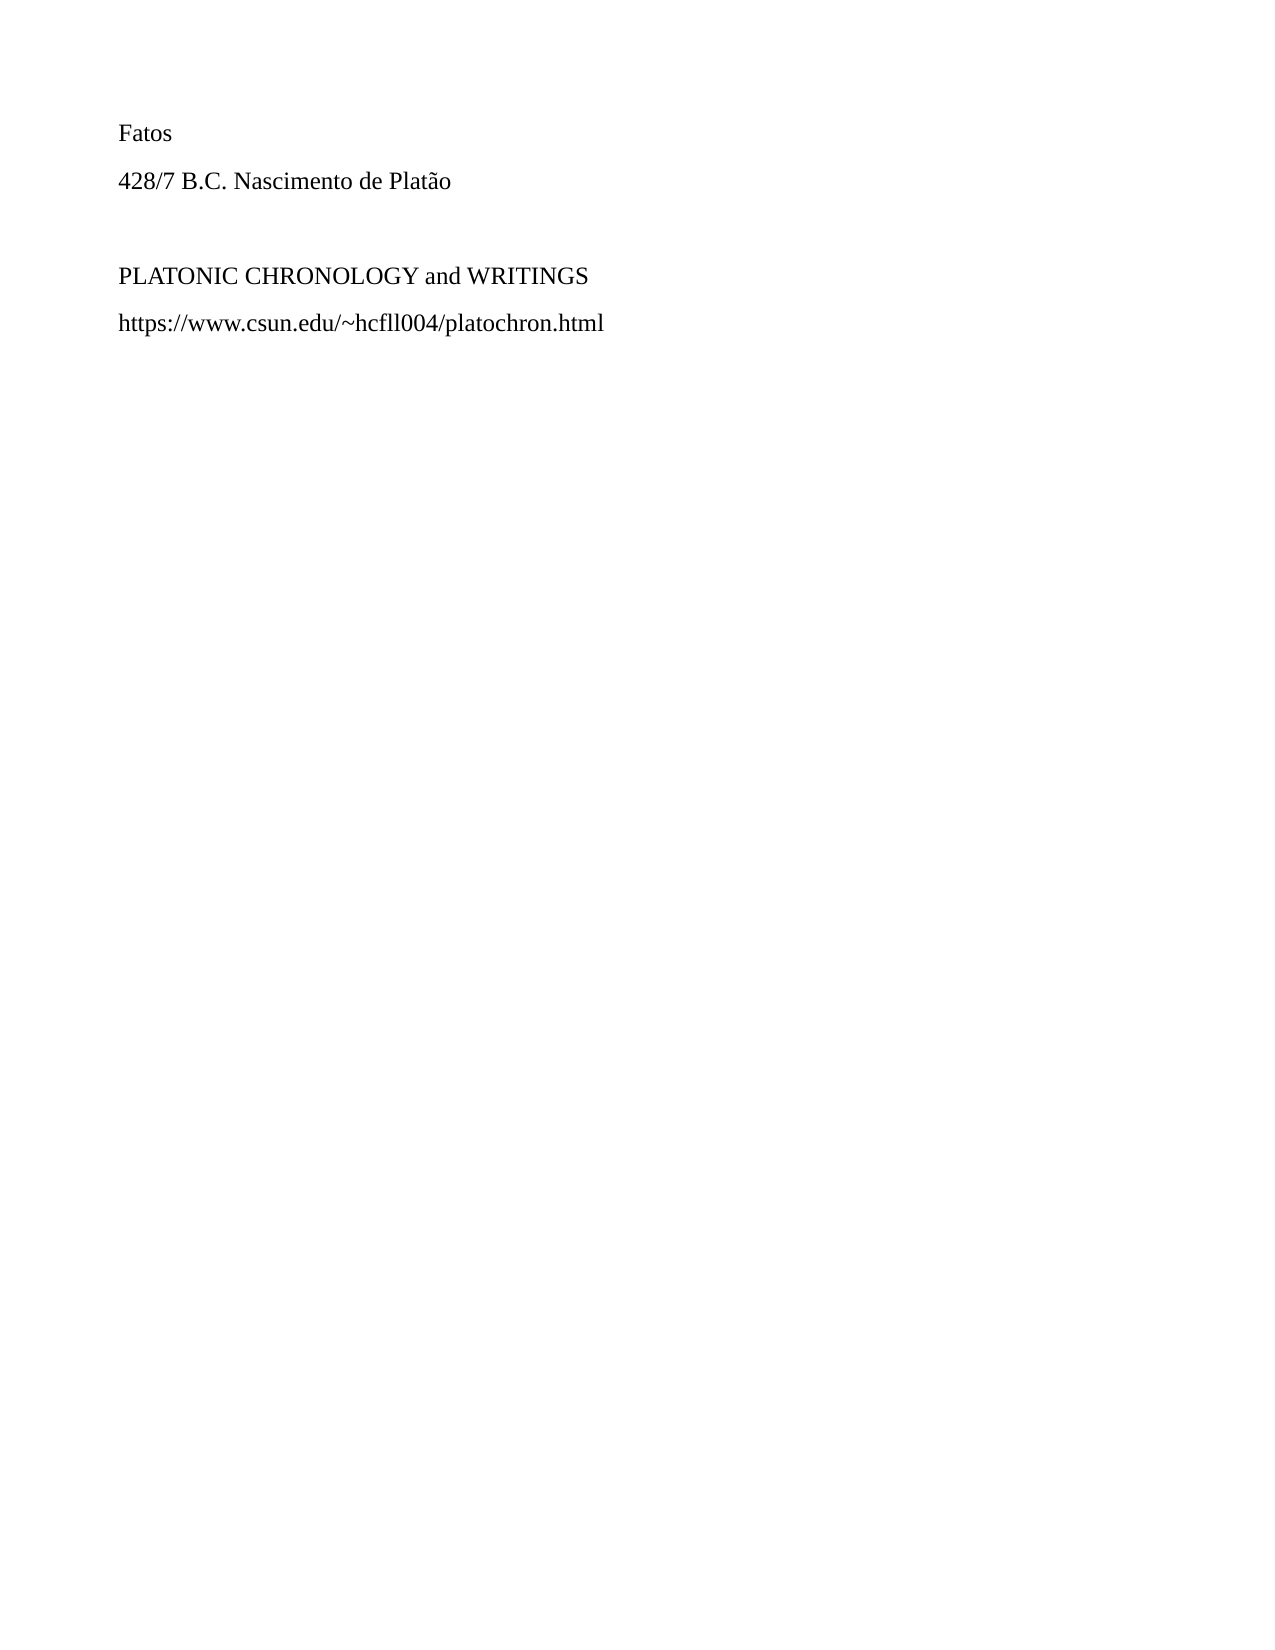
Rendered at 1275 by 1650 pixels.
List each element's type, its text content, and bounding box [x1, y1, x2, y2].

text Fatos [118, 118, 1157, 147]
text PLATONIC CHRONOLOGY and WRITINGS [118, 261, 1157, 290]
text https://www.csun.edu/~hcfll004/platochron.html [118, 308, 1157, 337]
text 428/7 B.C. Nascimento de Platão [118, 166, 1157, 194]
